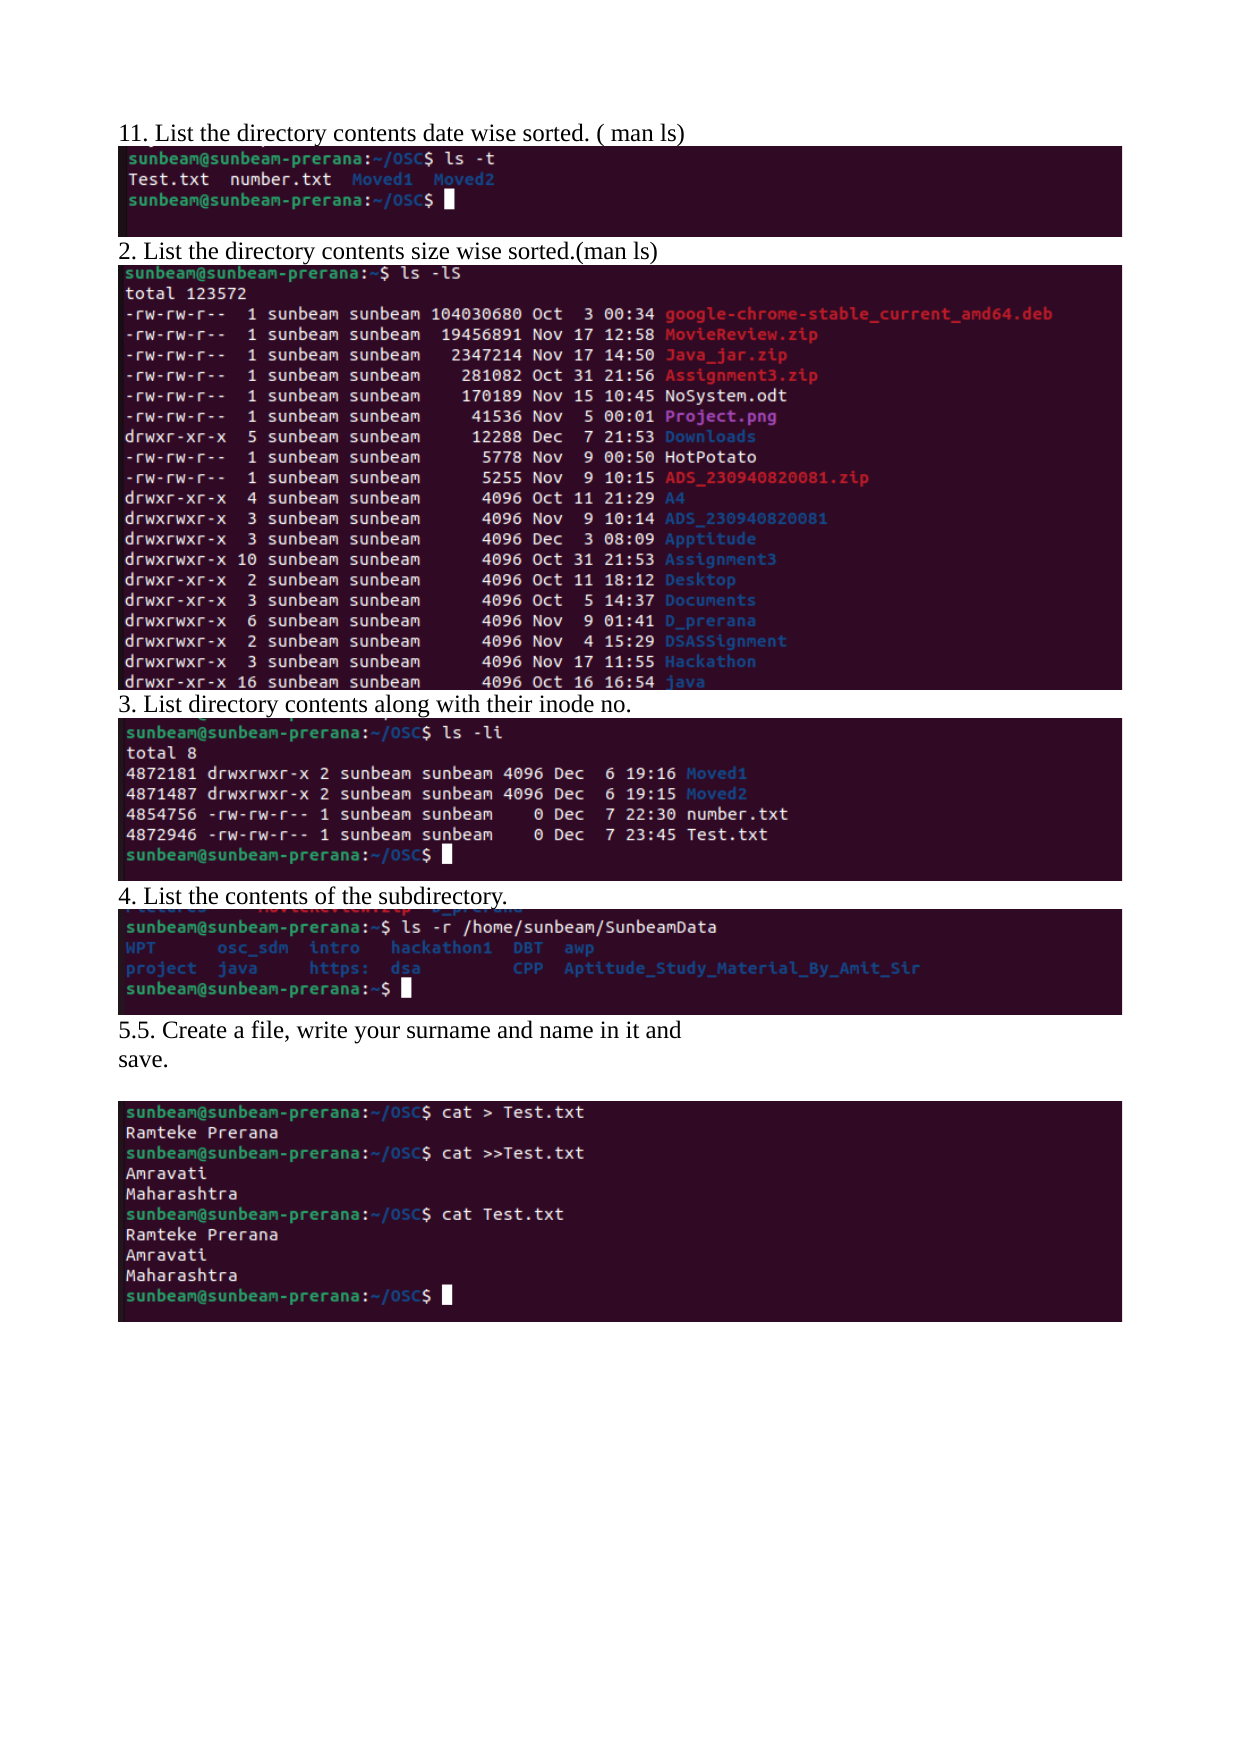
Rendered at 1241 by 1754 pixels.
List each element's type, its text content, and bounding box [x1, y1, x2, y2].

text 4. List the contents of the subdirectory. [118, 881, 1122, 909]
picture [118, 146, 1123, 237]
text 2. List the directory contents size wise sorted.(man ls) [118, 237, 1122, 265]
picture [118, 909, 1123, 1015]
text 3. List directory contents along with their inode no. [118, 690, 1122, 718]
text save. [118, 1044, 1122, 1072]
picture [118, 718, 1123, 881]
text 11. List the directory contents date wise sorted. ( man ls) [118, 118, 1122, 146]
picture [118, 1101, 1123, 1322]
picture [118, 265, 1123, 690]
text 5.5. Create a file, write your surname and name in it and [118, 1015, 1122, 1044]
